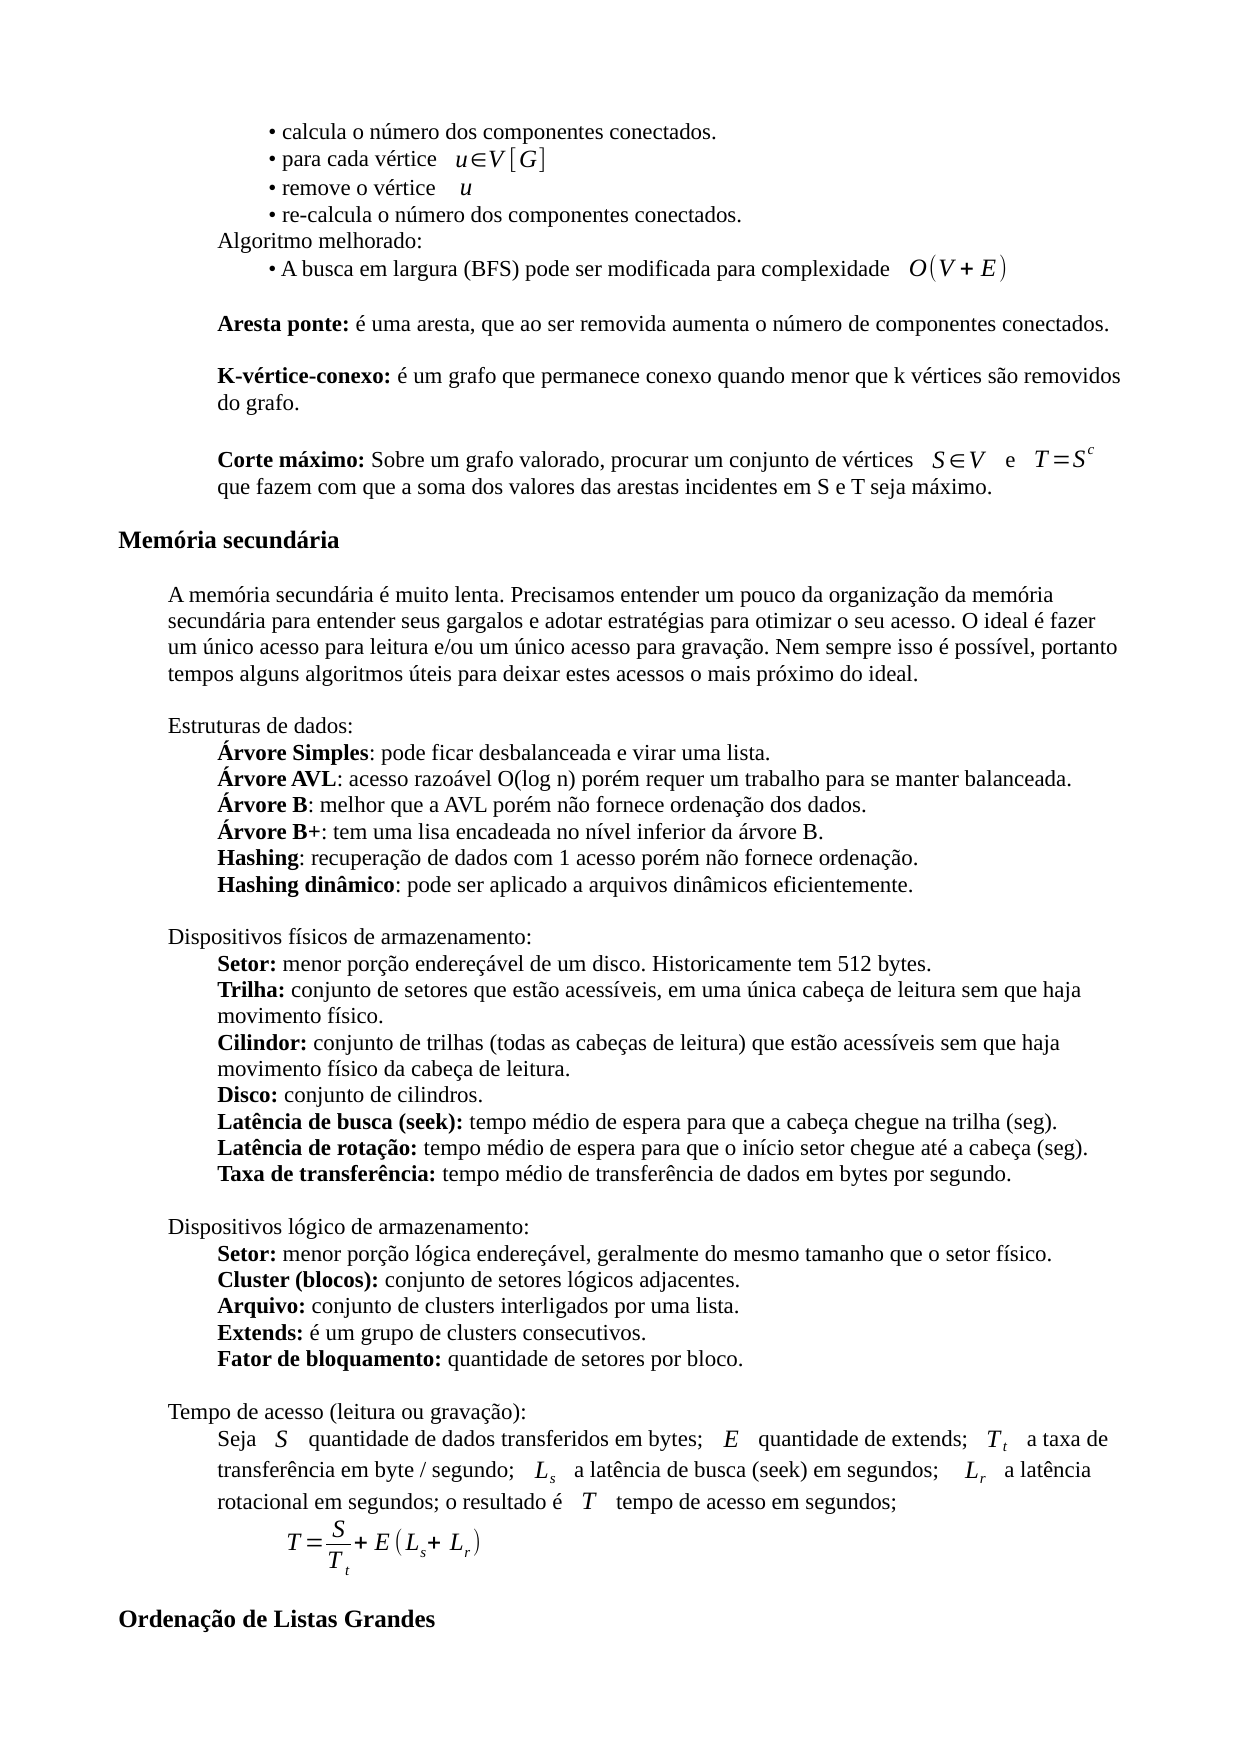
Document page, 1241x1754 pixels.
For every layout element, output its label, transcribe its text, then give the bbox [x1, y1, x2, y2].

text • remove o vértice [268, 173, 1122, 201]
text Árvore B+: tem uma lisa encadeada no nível inferior da árvore B. [217, 818, 1122, 844]
text • calcula o número dos componentes conectados. [268, 118, 1122, 144]
text Árvore Simples: pode ficar desbalanceada e virar uma lista. [217, 739, 1122, 765]
text Arquivo: conjunto de clusters interligados por uma lista. [217, 1292, 1122, 1319]
text K-vértice-conexo: é um grafo que permanece conexo quando menor que k vértices são removidos do grafo. [217, 363, 1122, 415]
text Taxa de transferência: tempo médio de transferência de dados em bytes por segundo. [217, 1161, 1122, 1187]
text Cluster (blocos): conjunto de setores lógicos adjacentes. [217, 1266, 1122, 1292]
text Extends: é um grupo de clusters consecutivos. [217, 1319, 1122, 1345]
text Dispositivos físicos de armazenamento: [168, 923, 1122, 950]
text Aresta ponte: é uma aresta, que ao ser removida aumenta o número de componentes conectados. [217, 310, 1122, 336]
text Árvore AVL: acesso razoável O(log n) porém requer um trabalho para se manter balanceada. [217, 765, 1122, 792]
text Ordenação de Listas Grandes [118, 1604, 1122, 1633]
text Disco: conjunto de cilindros. [217, 1081, 1122, 1108]
text Árvore B: melhor que a AVL porém não fornece ordenação dos dados. [217, 792, 1122, 818]
text Setor: menor porção lógica endereçável, geralmente do mesmo tamanho que o setor físico. [217, 1239, 1122, 1266]
text Hashing: recuperação de dados com 1 acesso porém não fornece ordenação. [217, 844, 1122, 871]
text Latência de busca (seek): tempo médio de espera para que a cabeça chegue na trilha (seg). [217, 1108, 1122, 1134]
text A memória secundária é muito lenta. Precisamos entender um pouco da organização da memória secundária para entender seus gargalos e adotar estratégias para otimizar o seu acesso. O ideal é fazer um único acesso para leitura e/ou um único acesso para gravação. Nem sempre isso é possível, portanto tempos alguns algoritmos úteis para deixar estes acessos o mais próximo do ideal. [168, 581, 1122, 686]
text Algoritmo melhorado: [217, 227, 1122, 253]
text • re-calcula o número dos componentes conectados. [268, 201, 1122, 227]
text Dispositivos lógico de armazenamento: [168, 1213, 1122, 1239]
text Fator de bloquamento: quantidade de setores por bloco. [217, 1345, 1122, 1371]
text Estruturas de dados: [168, 712, 1122, 739]
text Sejaquantidade de dados transferidos em bytes;quantidade de extends;a taxa de transferência em byte / segundo;a latência de busca (seek) em segundos; a latência rotacional em segundos; o resultado étempo de acesso em segundos; [217, 1424, 1122, 1515]
text Latência de rotação: tempo médio de espera para que o início setor chegue até a cabeça (seg). [217, 1134, 1122, 1161]
text Setor: menor porção endereçável de um disco. Historicamente tem 512 bytes. [217, 950, 1122, 976]
text Memória secundária [118, 526, 1122, 554]
text Tempo de acesso (leitura ou gravação): [168, 1398, 1122, 1424]
text Trilha: conjunto de setores que estão acessíveis, em uma única cabeça de leitura sem que haja movimento físico. [217, 976, 1122, 1029]
text • A busca em largura (BFS) pode ser modificada para complexidade [268, 253, 1122, 283]
text • para cada vértice [268, 144, 1122, 173]
text Cilindor: conjunto de trilhas (todas as cabeças de leitura) que estão acessíveis sem que haja movimento físico da cabeça de leitura. [217, 1029, 1122, 1081]
text Corte máximo: Sobre um grafo valorado, procurar um conjunto de vérticeseque fazem com que a soma dos valores das arestas incidentes em S e T seja máximo. [217, 442, 1122, 499]
text Hashing dinâmico: pode ser aplicado a arquivos dinâmicos eficientemente. [217, 871, 1122, 897]
